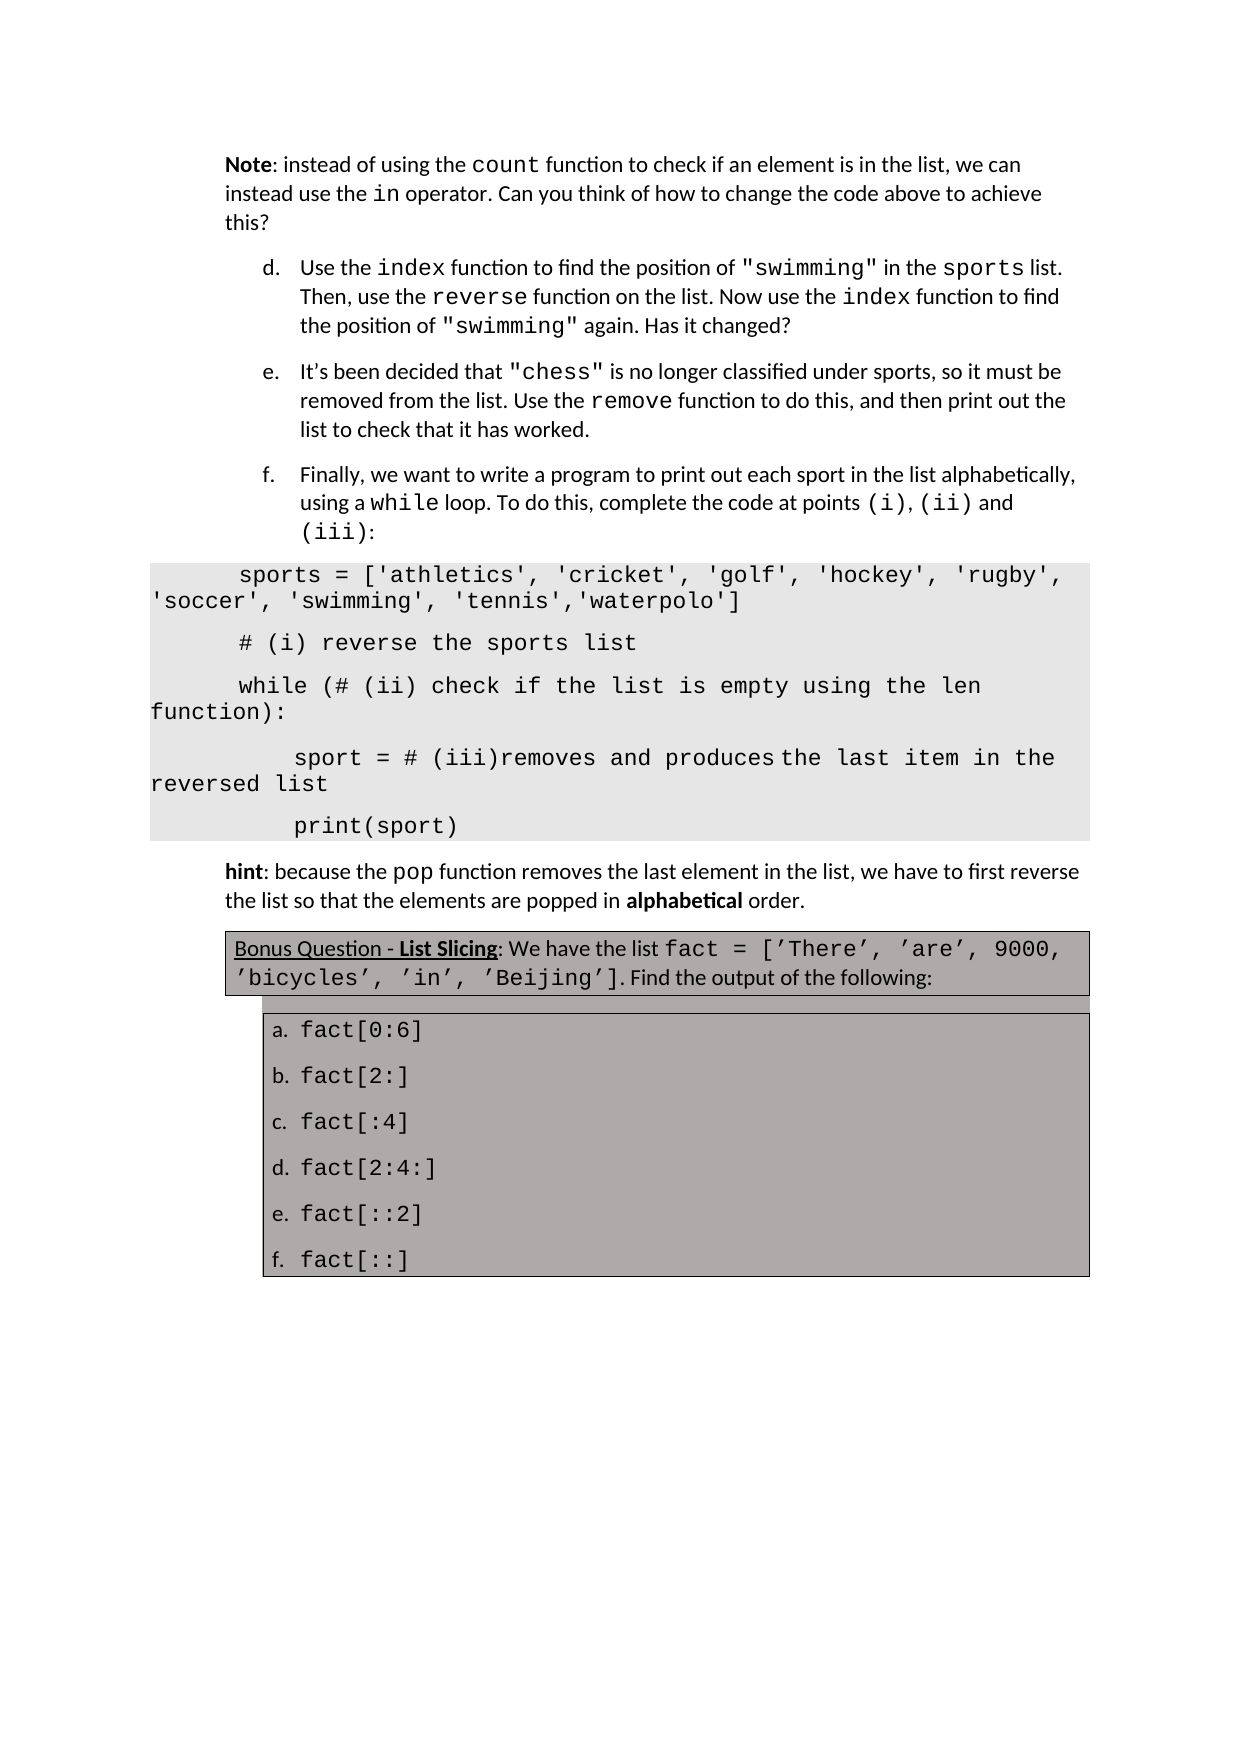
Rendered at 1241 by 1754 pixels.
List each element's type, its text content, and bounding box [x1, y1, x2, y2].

list fact[::2] [264, 1196, 1089, 1228]
list It’s been decided that "chess" is no longer classified under sports, so it must be removed from the list. Use the remove function to do this, and then print out the list to check that it has worked. [262, 357, 1090, 443]
list fact[2:4:] [264, 1150, 1089, 1182]
list fact[:4] [264, 1104, 1089, 1136]
list Note: instead of using the count function to check if an element is in the list, we can instead use the in operator. Can you think of how to change the code above to achieve this? [225, 150, 1090, 236]
list fact[0:6] [264, 1014, 1089, 1045]
text sport = # (iii)removes and produces the last item in the reversed list [150, 743, 1090, 798]
text while (# (ii) check if the list is empty using the len function): [150, 674, 1090, 726]
list Bonus Question - List Slicing: We have the list fact = [’There’, ’are’, 9000, ’bicycles’, ’in’, ’Beijing’]. Find the output of the following: [226, 932, 1089, 995]
text print(sport) [150, 815, 1090, 841]
text sports = ['athletics', 'cricket', 'golf', 'hockey', 'rugby', 'soccer', 'swimming', 'tennis','waterpolo'] [150, 563, 1090, 615]
list fact[2:] [264, 1058, 1089, 1091]
list Finally, we want to write a program to print out each sport in the list alphabetically, using a while loop. To do this, complete the code at points (i), (ii) and (iii): [262, 460, 1090, 547]
text # (i) reverse the sports list [150, 632, 1090, 658]
list Use the index function to find the position of "swimming" in the sports list. Then, use the reverse function on the list. Now use the index function to find the position of "swimming" again. Has it changed? [262, 253, 1090, 341]
list hint: because the pop function removes the last element in the list, we have to first reverse the list so that the elements are popped in alphabetical order. [225, 857, 1090, 914]
list fact[::] [264, 1242, 1089, 1276]
